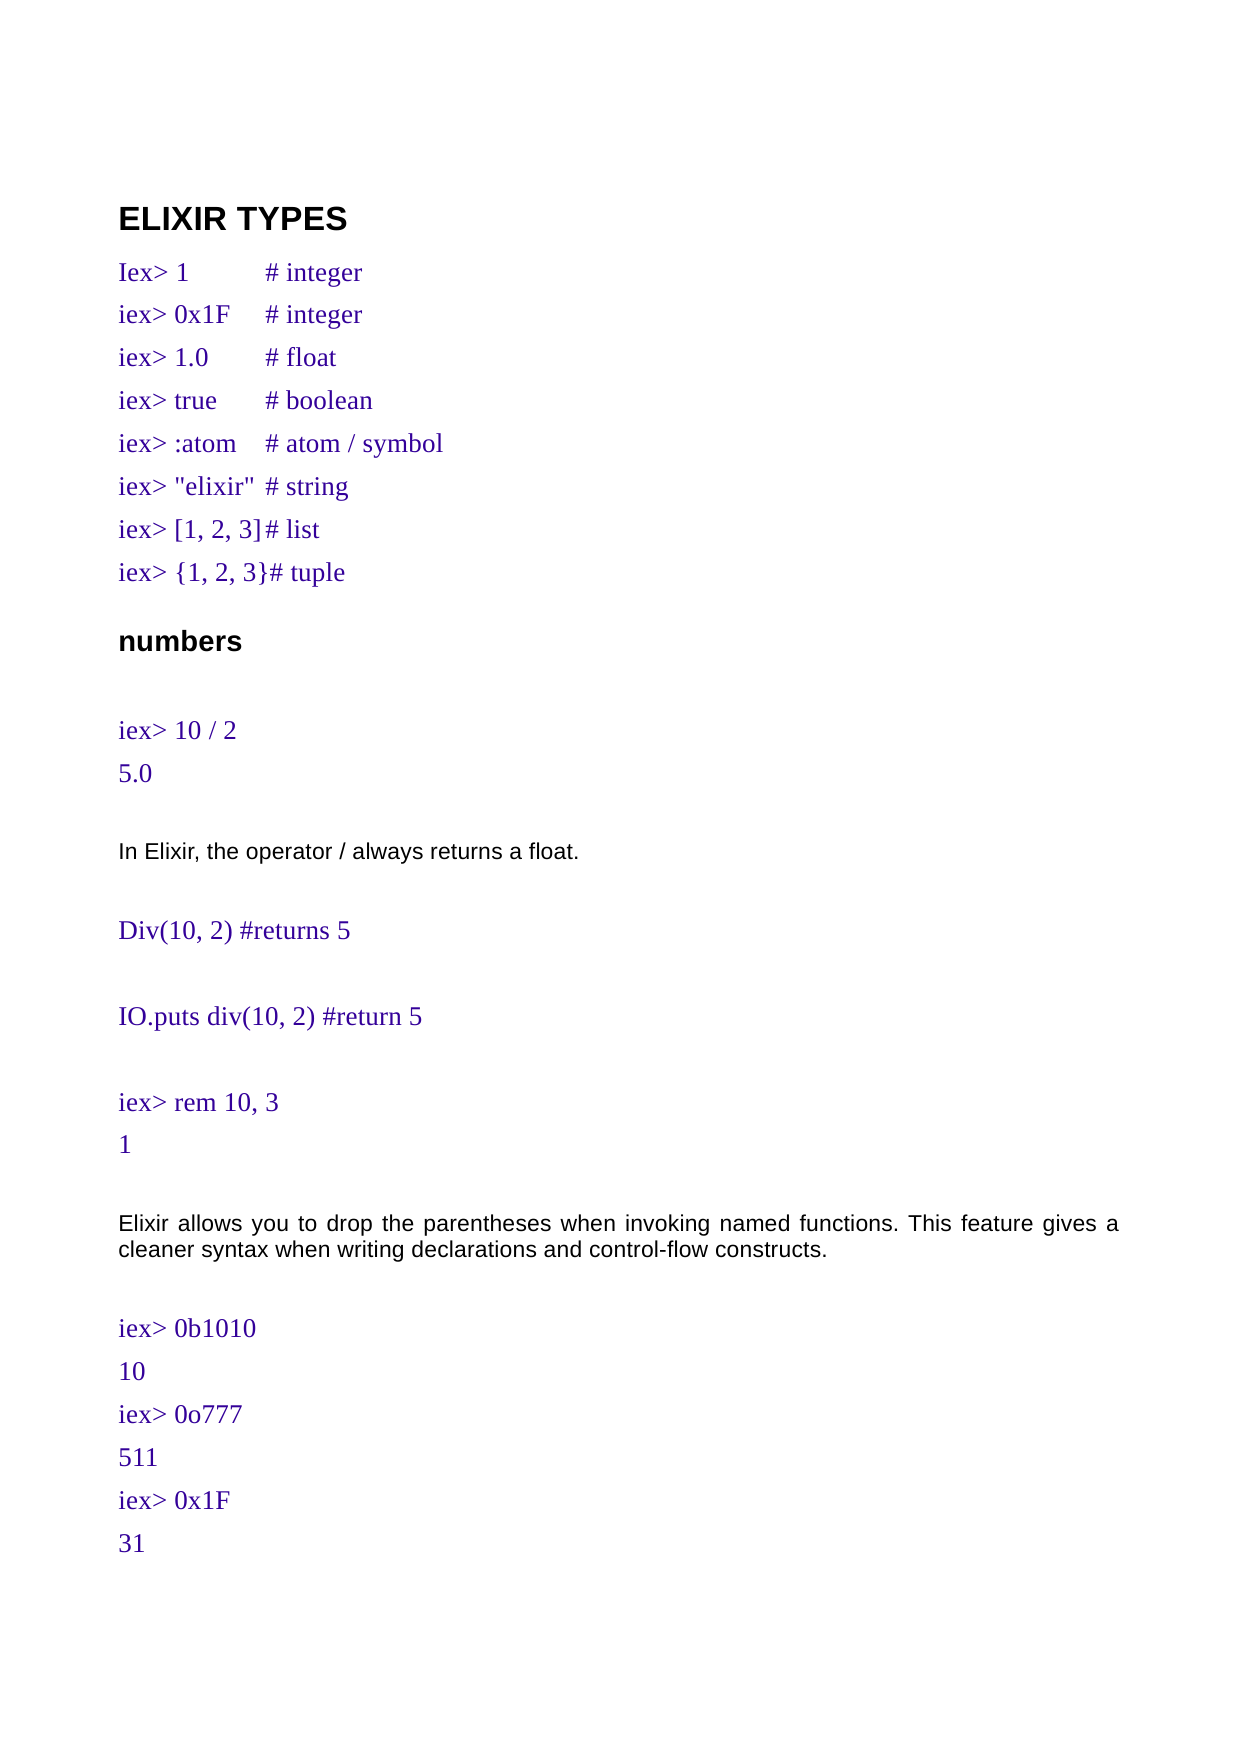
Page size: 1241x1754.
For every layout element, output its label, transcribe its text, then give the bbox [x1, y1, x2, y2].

subtitle numbers [118, 624, 1122, 657]
subtitle ELIXIR TYPES [118, 199, 1122, 237]
text 511 [118, 1441, 1122, 1472]
text iex> [1, 2, 3] # list [118, 513, 1122, 544]
text iex> "elixir" # string [118, 470, 1122, 501]
text 31 [118, 1527, 1122, 1558]
text iex> rem 10, 3 [118, 1086, 1122, 1117]
text iex> 1.0 # float [118, 342, 1122, 373]
text iex> :atom # atom / symbol [118, 427, 1122, 458]
text iex> 0x1F # integer [118, 299, 1122, 330]
text 10 [118, 1355, 1122, 1386]
text IO.puts div(10, 2) #return 5 [118, 1000, 1122, 1031]
text Elixir allows you to drop the parentheses when invoking named functions. This feature gives a cleaner syntax when writing declarations and control-flow constructs. [118, 1210, 1122, 1262]
text 1 [118, 1129, 1122, 1160]
text 5.0 [118, 757, 1122, 788]
text iex> 10 / 2 [118, 714, 1122, 745]
text Div(10, 2) #returns 5 [118, 914, 1122, 945]
text iex> {1, 2, 3}# tuple [118, 556, 1122, 587]
text iex> true # boolean [118, 384, 1122, 416]
text iex> 0o777 [118, 1398, 1122, 1429]
text Iex> 1 # integer [118, 256, 1122, 287]
text iex> 0b1010 [118, 1312, 1122, 1343]
text iex> 0x1F [118, 1484, 1122, 1515]
text In Elixir, the operator / always returns a float. [118, 838, 1122, 864]
